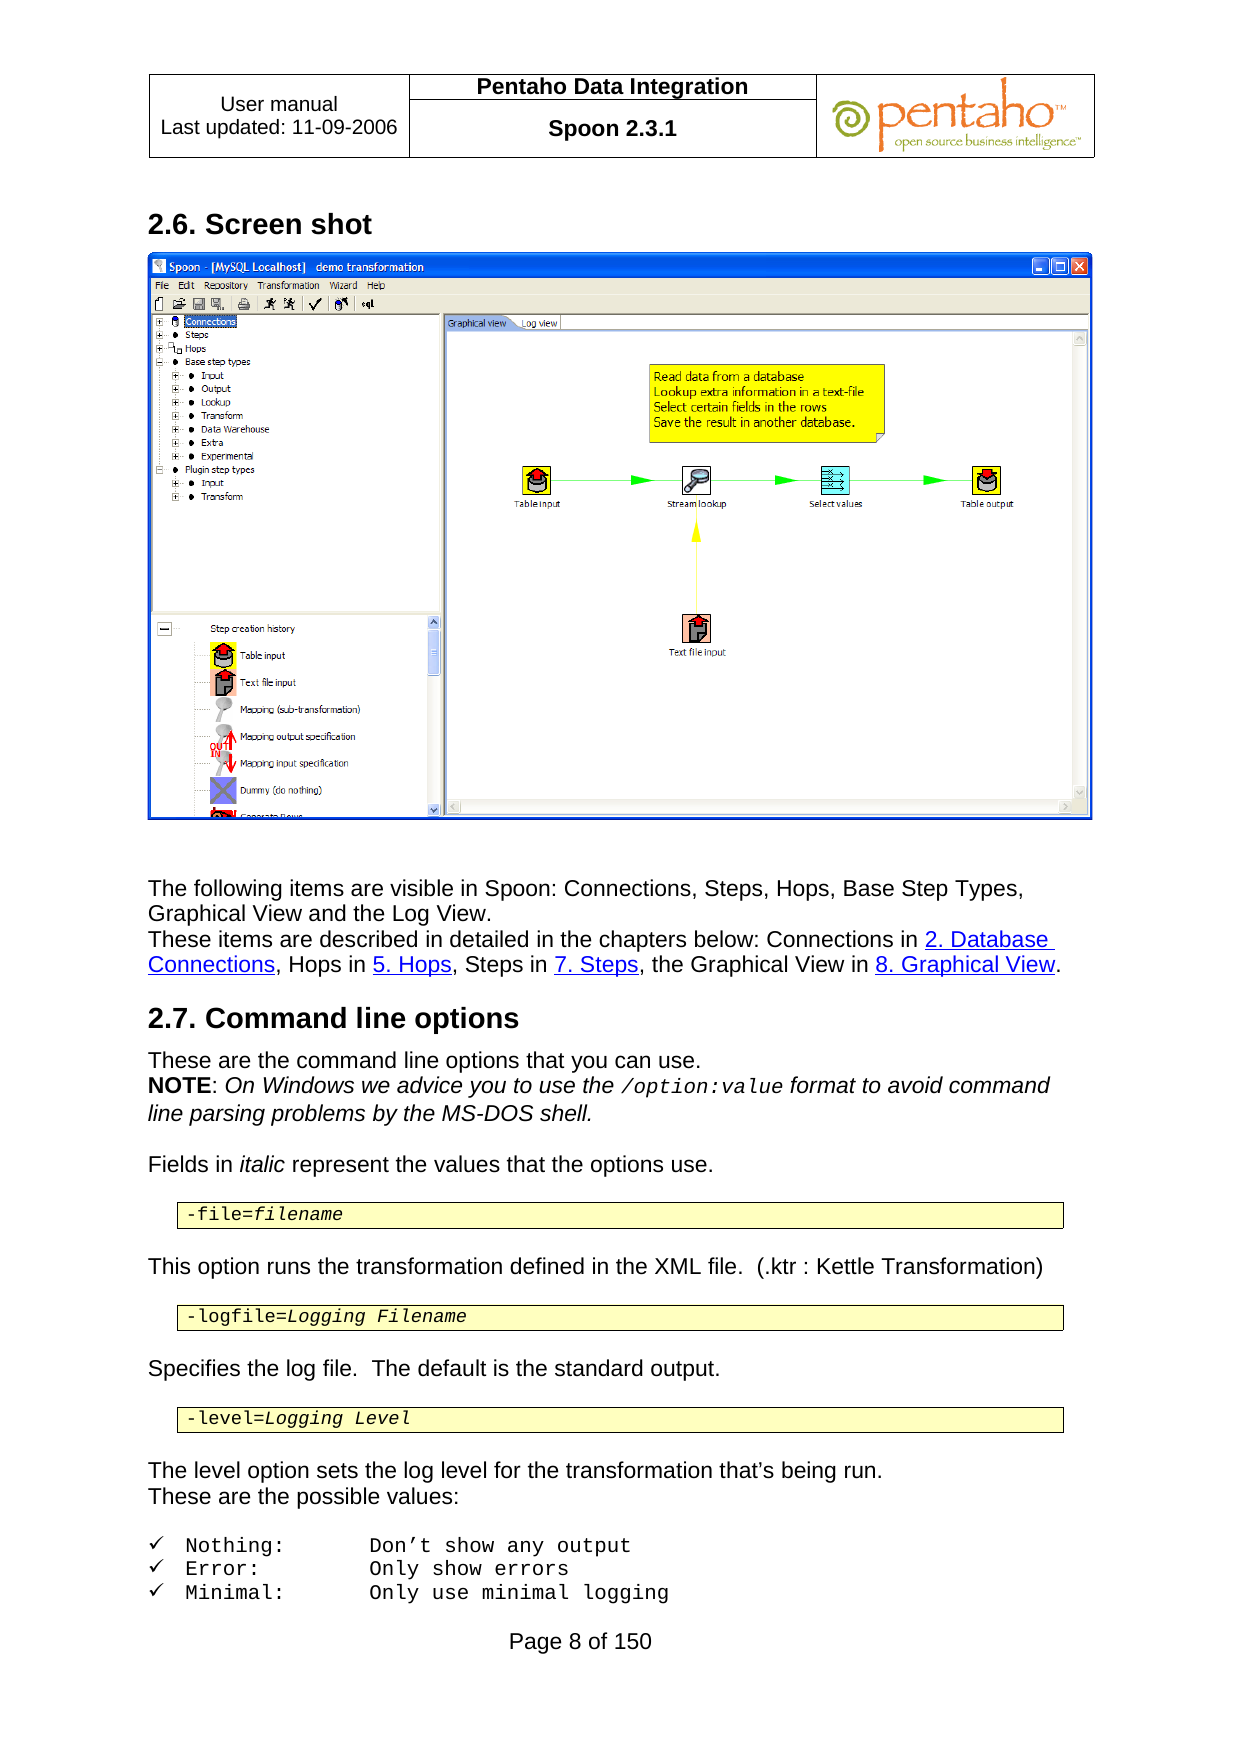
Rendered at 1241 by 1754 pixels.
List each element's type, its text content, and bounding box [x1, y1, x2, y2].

text This option runs the transformation defined in the XML file. (.ktr : Kettle Transformation) [148, 1253, 1092, 1279]
text The following items are visible in Spoon: Connections, Steps, Hops, Base Step Types, Graphical View and the Log View. [148, 875, 1092, 926]
text NOTE: On Windows we advice you to use the /option:value format to avoid command line parsing problems by the MS-DOS shell. [148, 1073, 1092, 1126]
text The level option sets the log level for the transformation that’s being run. [148, 1458, 1092, 1484]
subtitle Screen shot [148, 208, 1092, 240]
list Nothing: Don’t show any output [148, 1535, 1092, 1558]
text -file=filename [178, 1203, 1063, 1228]
picture [147, 252, 1093, 820]
text These are the possible values: [148, 1484, 1092, 1509]
list Error: Only show errors [148, 1558, 1092, 1582]
text These are the command line options that you can use. [148, 1048, 1092, 1073]
text These items are described in detailed in the chapters below: Connections in 2. Database Connections, Hops in 5. Hops, Steps in 7. Steps, the Graphical View in 8. Graphical View. [148, 926, 1092, 977]
text Specifies the log file. The default is the standard output. [148, 1356, 1092, 1381]
text -logfile=Logging Filename [178, 1306, 1063, 1330]
text Fields in italic represent the values that the options use. [148, 1151, 1092, 1177]
list Minimal: Only use minimal logging [148, 1582, 1092, 1605]
subtitle Command line options [148, 1002, 1092, 1035]
text -level=Logging Level [178, 1408, 1063, 1432]
